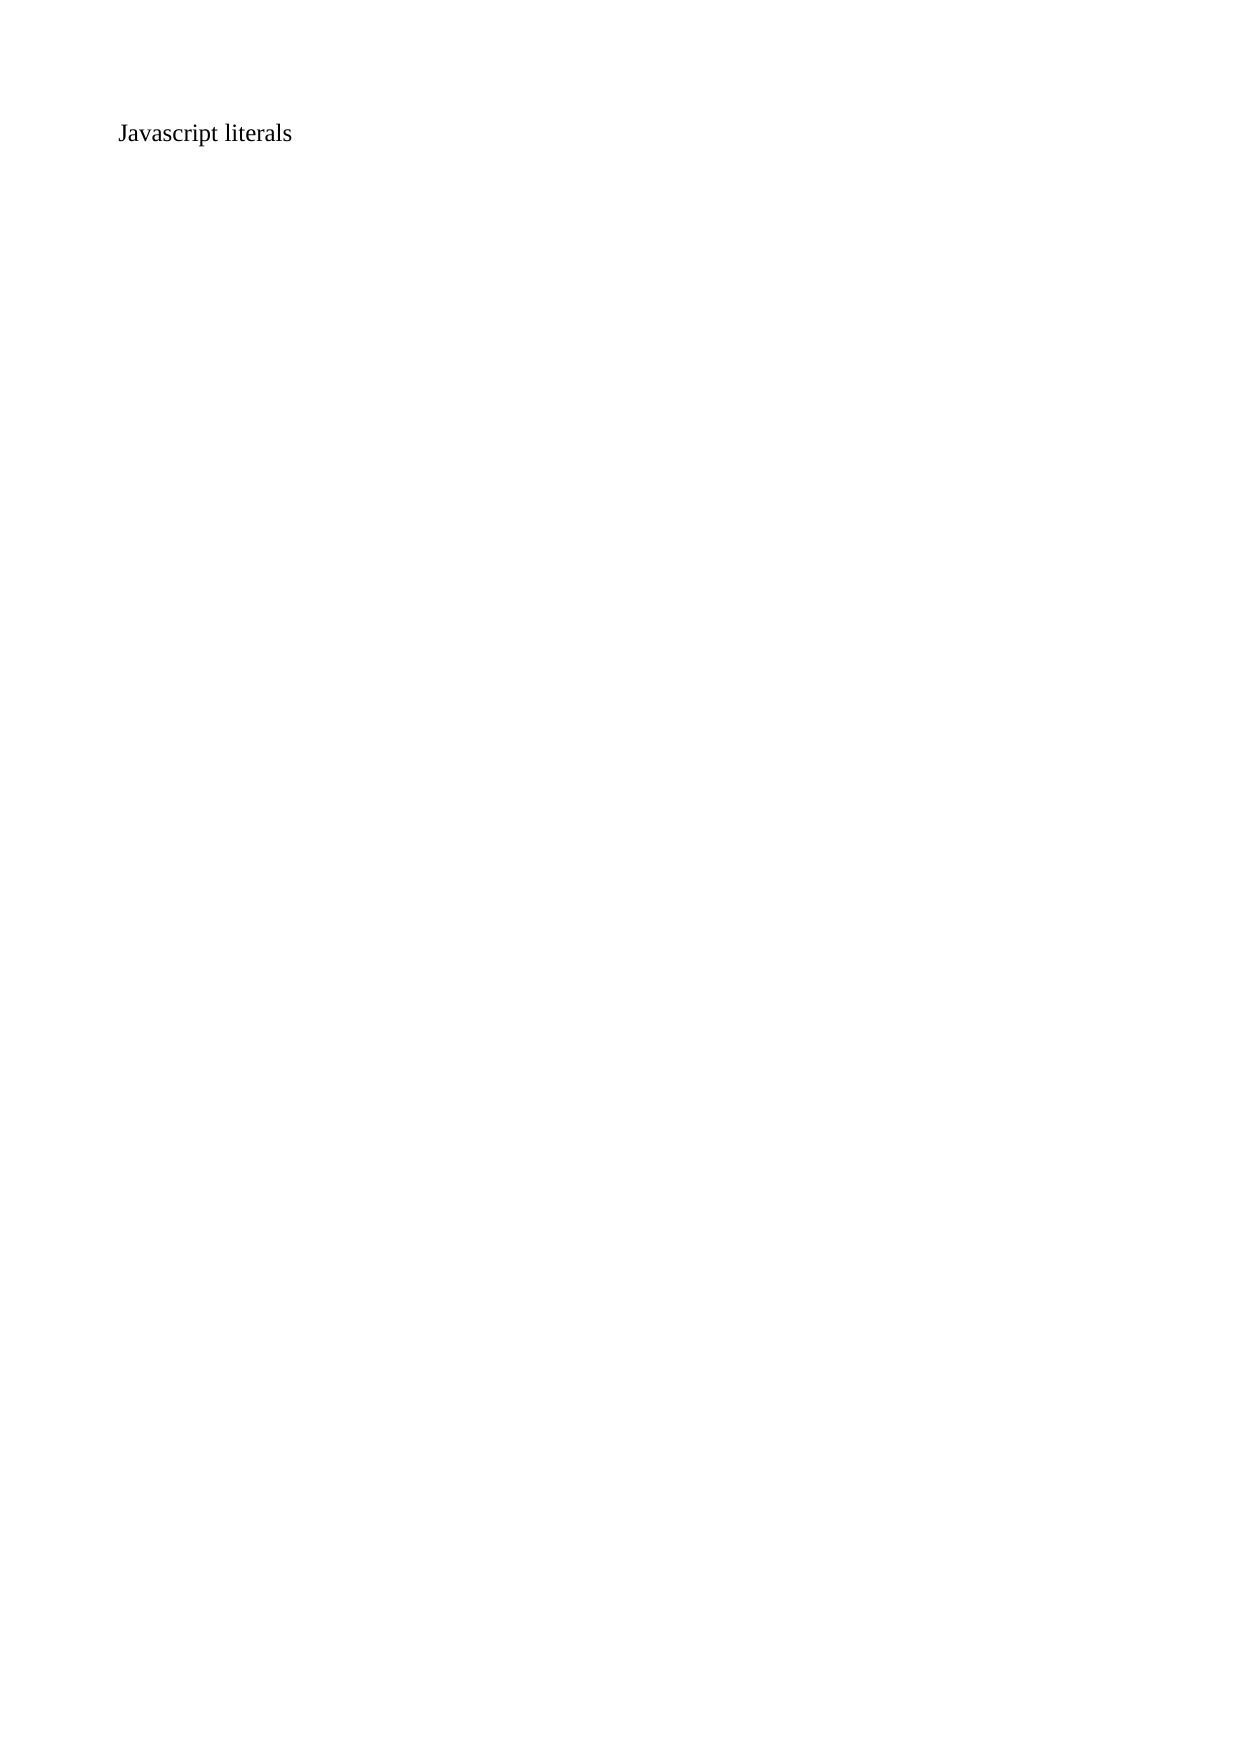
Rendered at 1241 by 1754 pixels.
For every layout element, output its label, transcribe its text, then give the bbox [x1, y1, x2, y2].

text Javascript literals [118, 118, 1122, 147]
